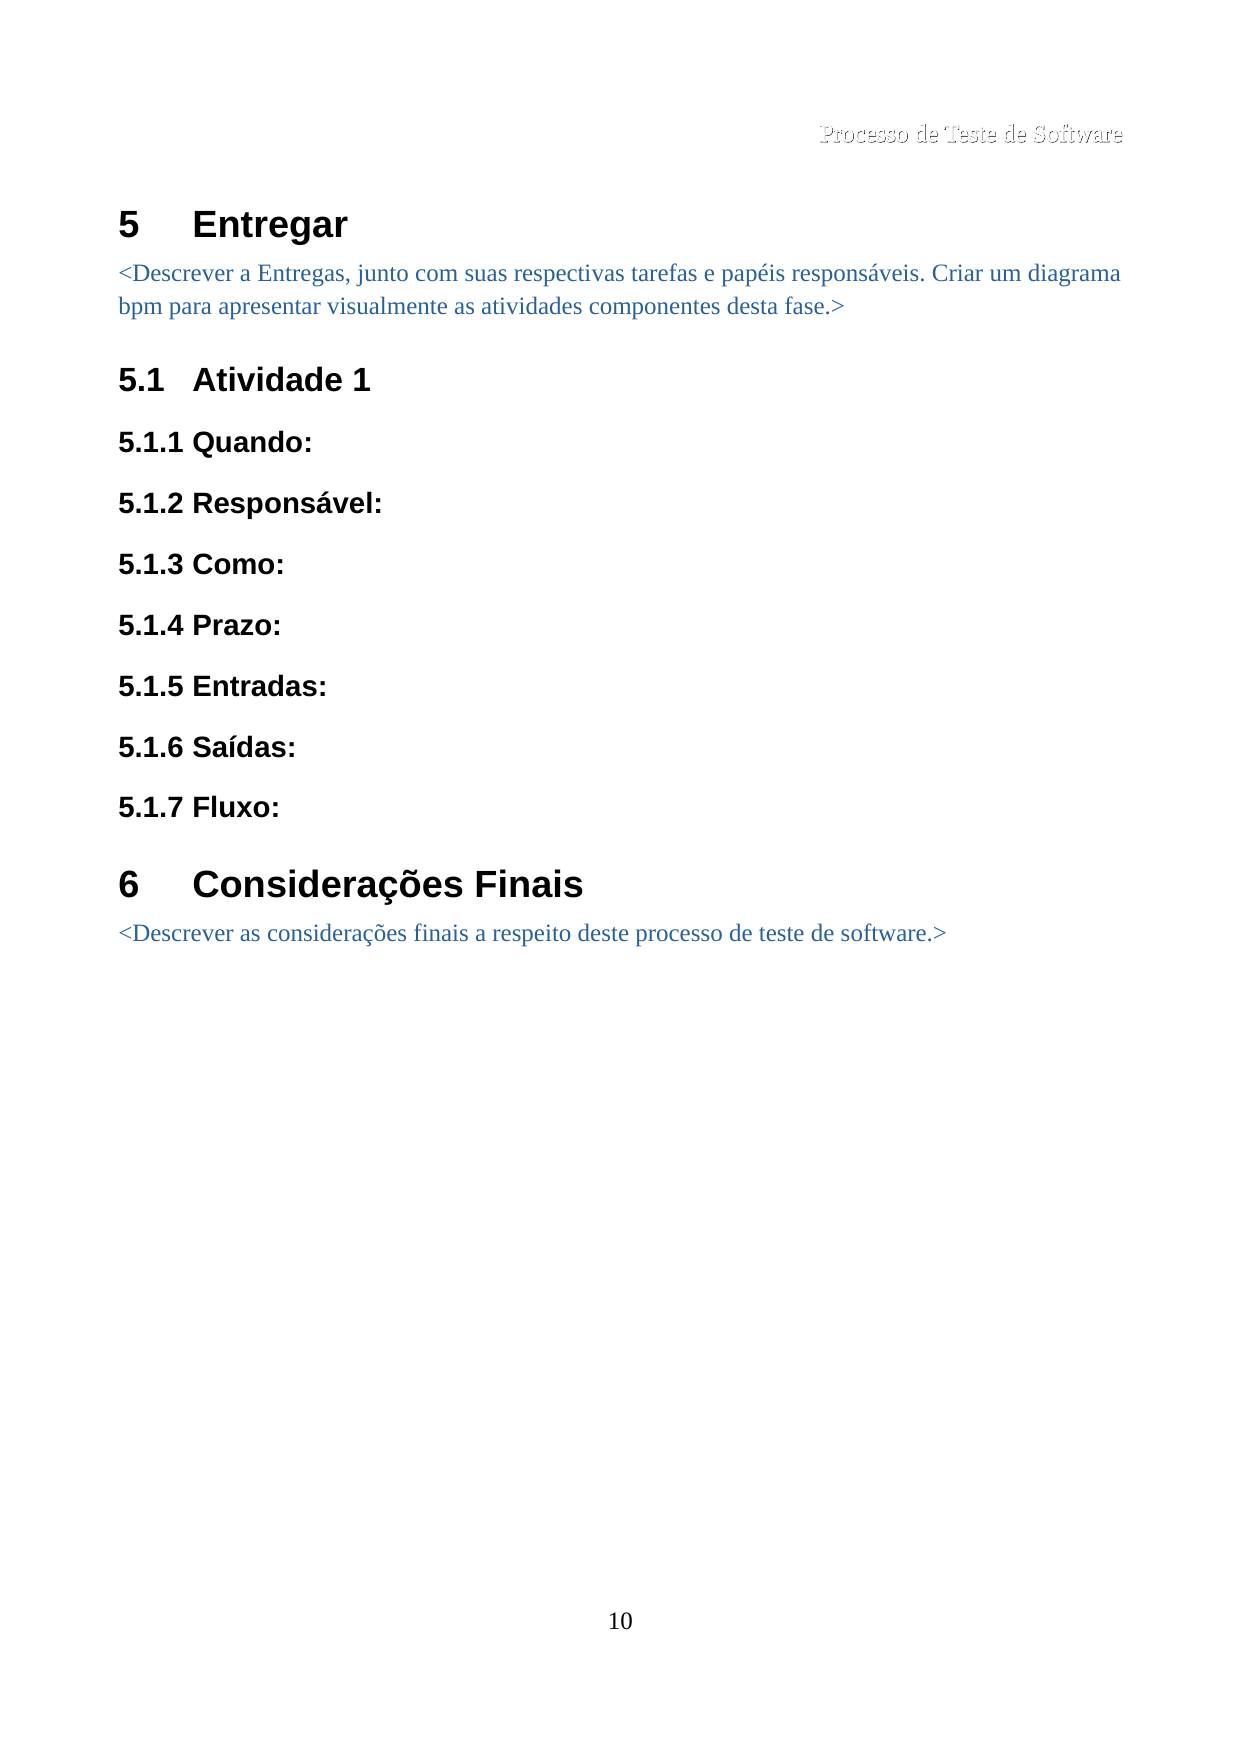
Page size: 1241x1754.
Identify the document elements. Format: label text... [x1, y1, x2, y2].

text <Descrever as considerações finais a respeito deste processo de teste de software.> [118, 918, 1122, 947]
subtitle Entradas: [118, 669, 1122, 702]
subtitle Saídas: [118, 729, 1122, 763]
text <Descrever a Entregas, junto com suas respectivas tarefas e papéis responsáveis. Criar um diagrama bpm para apresentar visualmente as atividades componentes desta fase.> [118, 258, 1122, 320]
subtitle Prazo: [118, 608, 1122, 642]
subtitle Entregar [118, 202, 1122, 246]
subtitle Responsável: [118, 486, 1122, 520]
subtitle Considerações Finais [118, 862, 1122, 905]
subtitle Atividade 1 [118, 360, 1122, 398]
subtitle Fluxo: [118, 790, 1122, 824]
subtitle Como: [118, 547, 1122, 581]
subtitle Quando: [118, 425, 1122, 459]
